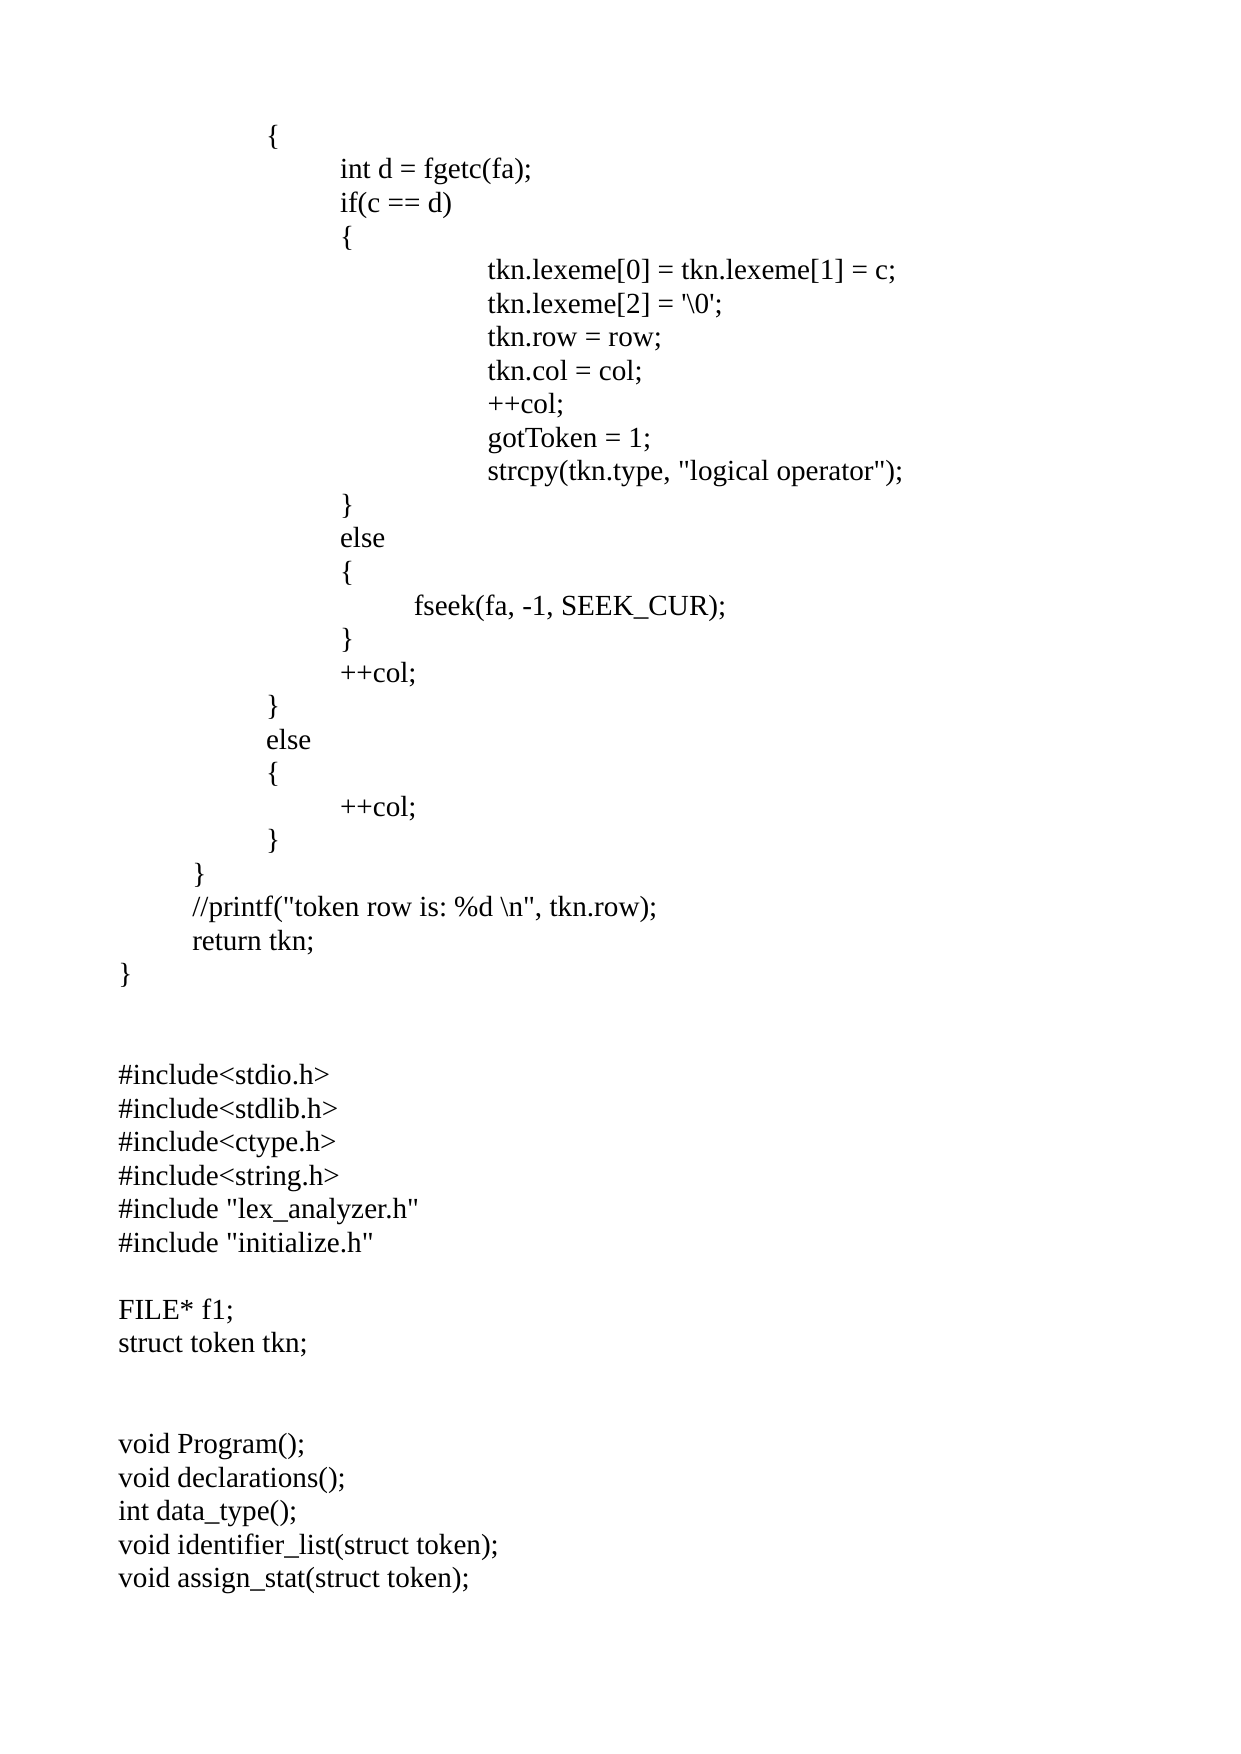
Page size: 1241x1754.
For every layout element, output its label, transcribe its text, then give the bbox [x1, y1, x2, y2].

text { [118, 219, 1122, 252]
text return tkn; [118, 923, 1122, 957]
text } [118, 487, 1122, 521]
text } [118, 957, 1122, 990]
text ++col; [118, 789, 1122, 822]
text else [118, 722, 1122, 755]
text fseek(fa, -1, SEEK_CUR); [118, 588, 1122, 621]
text else [118, 521, 1122, 554]
text tkn.lexeme[0] = tkn.lexeme[1] = c; [118, 252, 1122, 286]
text tkn.row = row; [118, 319, 1122, 353]
text FILE* f1; [118, 1292, 1122, 1326]
text tkn.col = col; [118, 353, 1122, 386]
text } [118, 856, 1122, 889]
text strcpy(tkn.type, "logical operator"); [118, 453, 1122, 487]
text } [118, 621, 1122, 655]
text } [118, 822, 1122, 856]
text #include<stdlib.h> [118, 1091, 1122, 1124]
text int d = fgetc(fa); [118, 152, 1122, 185]
text tkn.lexeme[2] = '\0'; [118, 286, 1122, 319]
text #include<stdio.h> [118, 1057, 1122, 1091]
text if(c == d) [118, 185, 1122, 219]
text { [118, 554, 1122, 588]
text ++col; [118, 386, 1122, 420]
text #include "lex_analyzer.h" [118, 1191, 1122, 1225]
text //printf("token row is: %d \n", tkn.row); [118, 889, 1122, 923]
text struct token tkn; [118, 1326, 1122, 1359]
text void declarations(); [118, 1460, 1122, 1493]
text #include "initialize.h" [118, 1225, 1122, 1258]
text ++col; [118, 655, 1122, 688]
text gotToken = 1; [118, 420, 1122, 453]
text void identifier_list(struct token); [118, 1527, 1122, 1560]
text void Program(); [118, 1426, 1122, 1460]
text { [118, 755, 1122, 789]
text } [118, 688, 1122, 722]
text { [118, 118, 1122, 152]
text #include<ctype.h> [118, 1124, 1122, 1158]
text void assign_stat(struct token); [118, 1560, 1122, 1594]
text #include<string.h> [118, 1158, 1122, 1191]
text int data_type(); [118, 1493, 1122, 1527]
